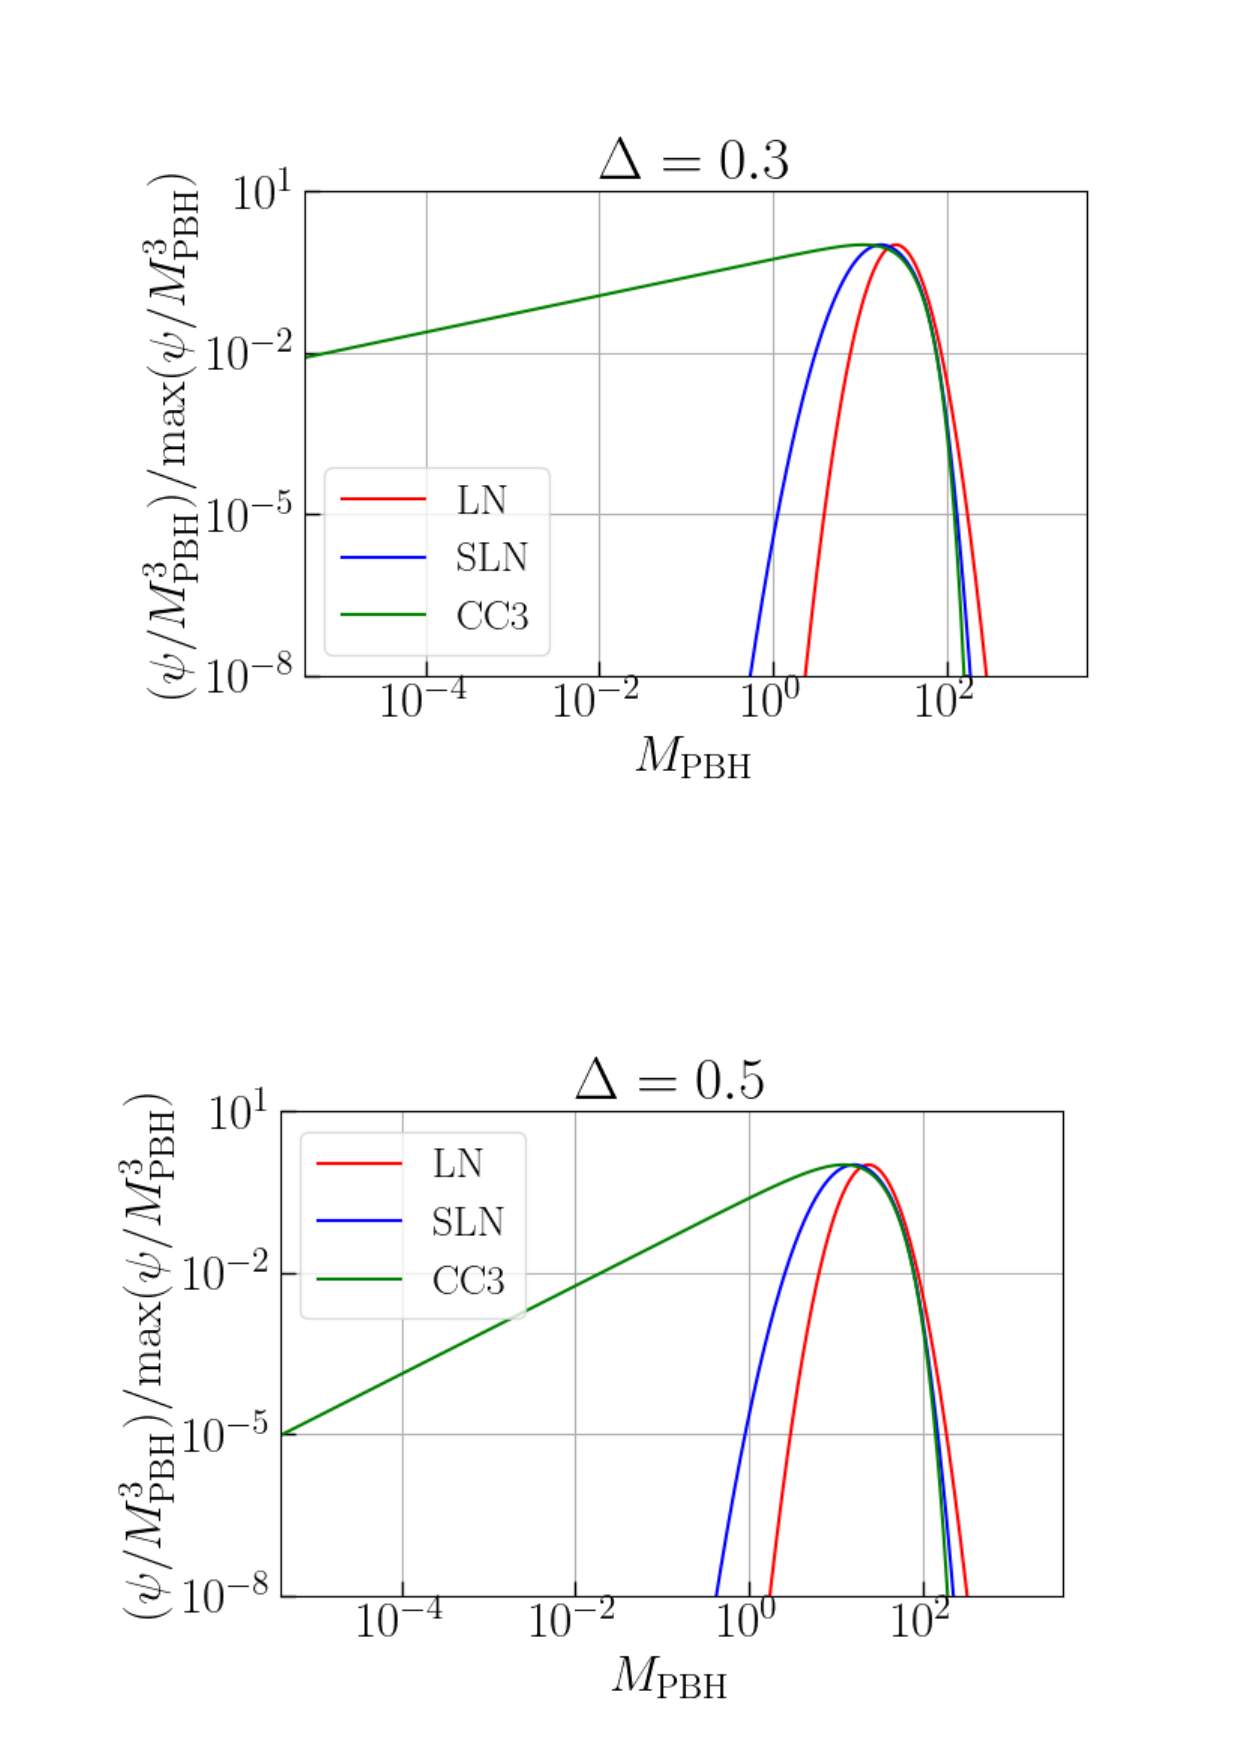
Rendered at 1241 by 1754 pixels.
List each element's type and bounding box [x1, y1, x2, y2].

picture [90, 83, 1141, 834]
picture [67, 1003, 1117, 1754]
